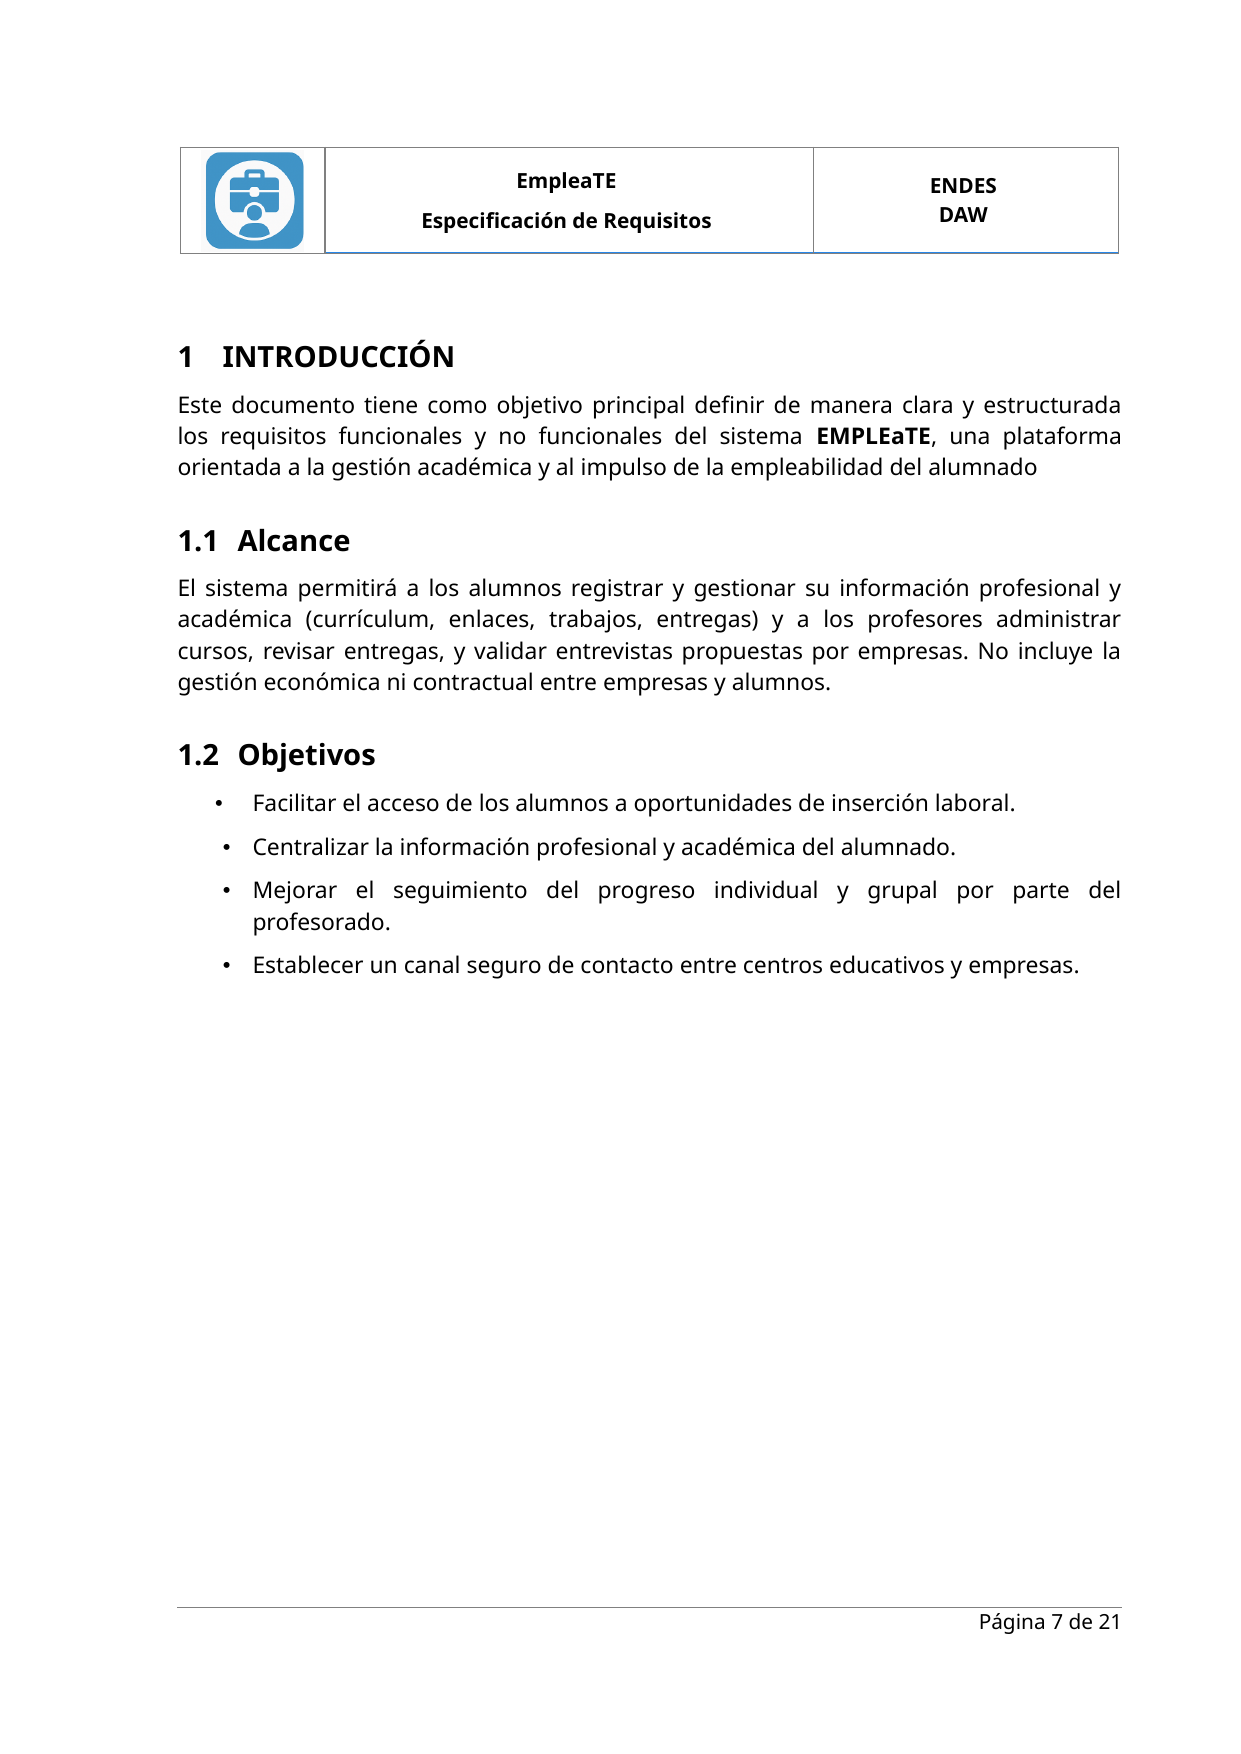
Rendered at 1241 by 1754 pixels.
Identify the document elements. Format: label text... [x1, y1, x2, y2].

picture [201, 150, 304, 252]
subtitle Objetivos [177, 734, 1122, 774]
list Facilitar el acceso de los alumnos a oportunidades de inserción laboral. [215, 787, 1122, 818]
text Este documento tiene como objetivo principal definir de manera clara y estructurada los requisitos funcionales y no funcionales del sistema EMPLEaTE, una plataforma orientada a la gestión académica y al impulso de la empleabilidad del alumnado [177, 389, 1122, 482]
list Centralizar la información profesional y académica del alumnado. [223, 831, 1122, 862]
text El sistema permitirá a los alumnos registrar y gestionar su información profesional y académica (currículum, enlaces, trabajos, entregas) y a los profesores administrar cursos, revisar entregas, y validar entrevistas propuestas por empresas. No incluye la gestión económica ni contractual entre empresas y alumnos. [177, 572, 1122, 697]
subtitle INTRODUCCIÓN [177, 336, 1122, 376]
list Establecer un canal seguro de contacto entre centros educativos y empresas. [223, 949, 1122, 981]
list Mejorar el seguimiento del progreso individual y grupal por parte del profesorado. [223, 874, 1122, 937]
subtitle Alcance [177, 520, 1122, 559]
